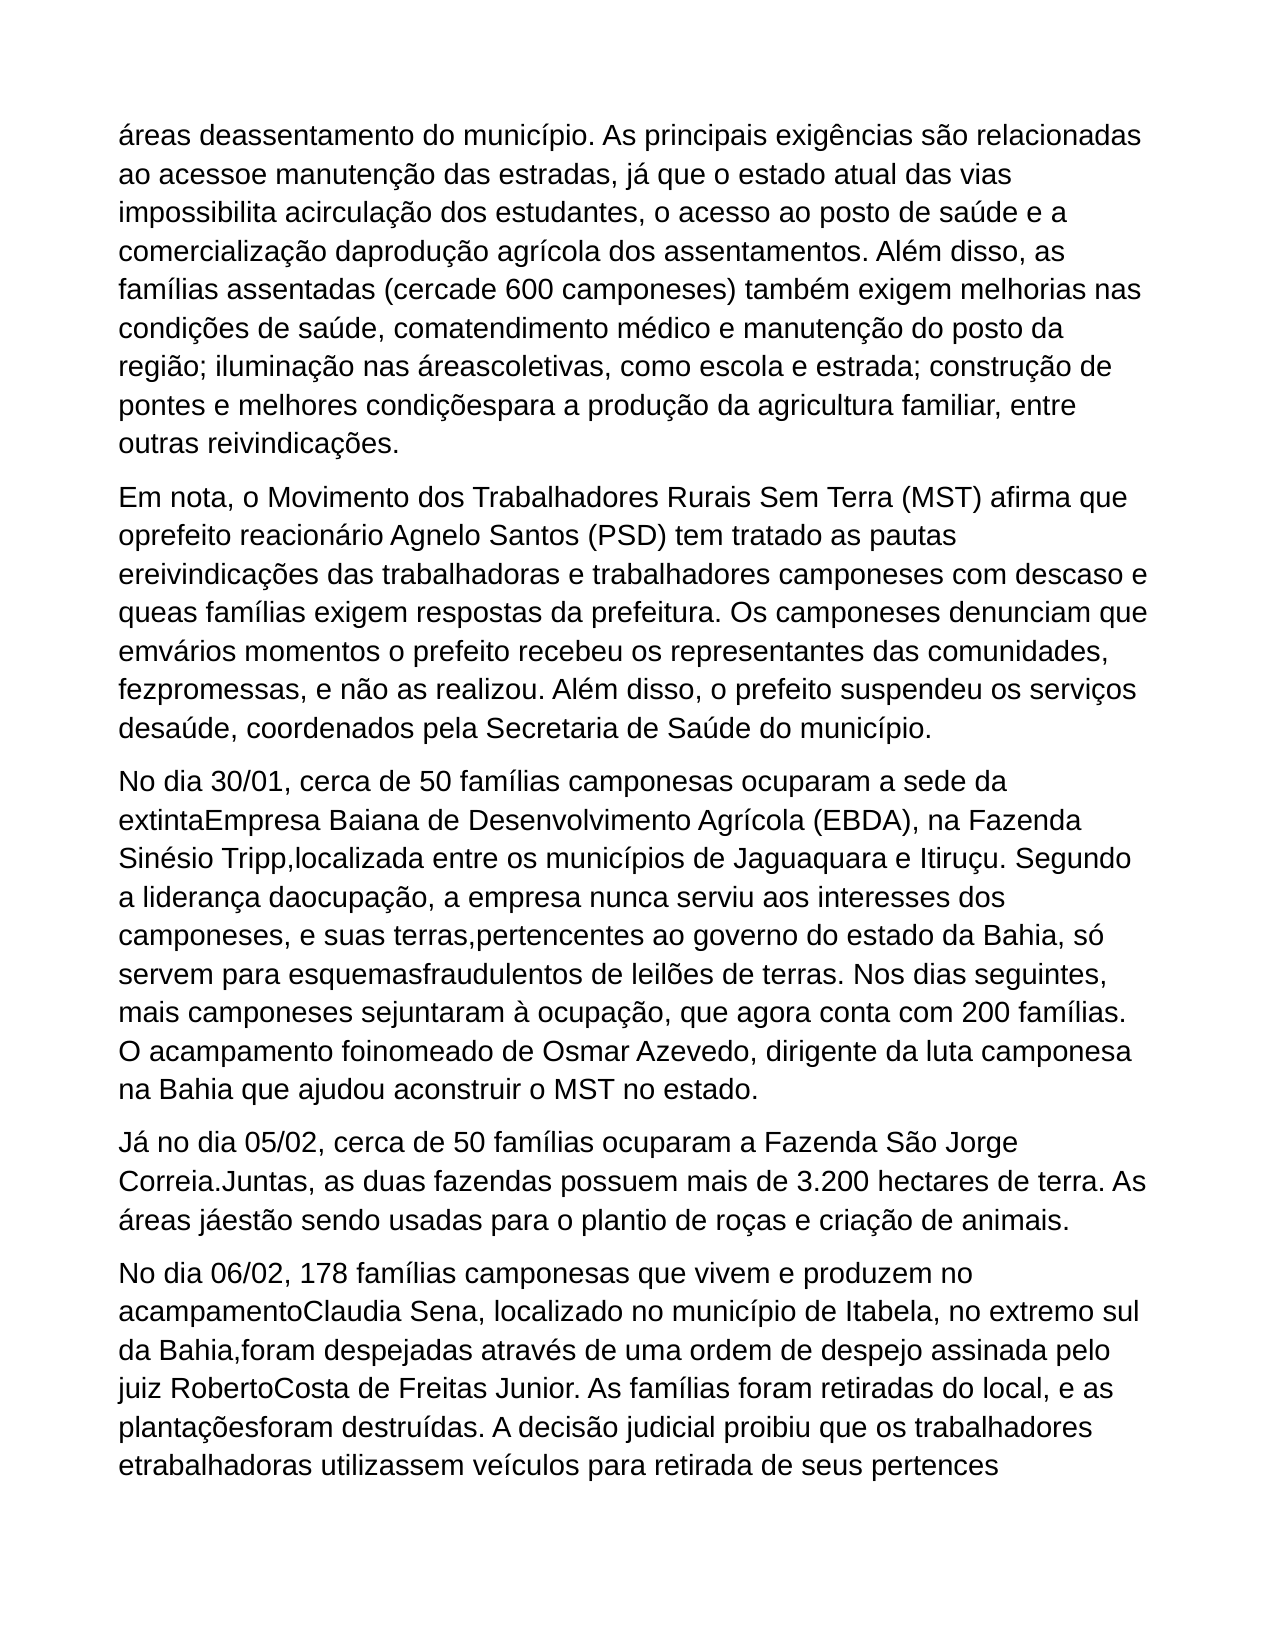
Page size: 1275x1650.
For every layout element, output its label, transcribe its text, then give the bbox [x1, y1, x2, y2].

text No dia 30/01, cerca de 50 famílias camponesas ocuparam a sede da extintaEmpresa Baiana de Desenvolvimento Agrícola (EBDA), na Fazenda Sinésio Tripp,localizada entre os municípios de Jaguaquara e Itiruçu. Segundo a liderança daocupação, a empresa nunca serviu aos interesses dos camponeses, e suas terras,pertencentes ao governo do estado da Bahia, só servem para esquemasfraudulentos de leilões de terras. Nos dias seguintes, mais camponeses sejuntaram à ocupação, que agora conta com 200 famílias. O acampamento foinomeado de Osmar Azevedo, dirigente da luta camponesa na Bahia que ajudou aconstruir o MST no estado. [118, 764, 1157, 1106]
text áreas deassentamento do município. As principais exigências são relacionadas ao acessoe manutenção das estradas, já que o estado atual das vias impossibilita acirculação dos estudantes, o acesso ao posto de saúde e a comercialização daprodução agrícola dos assentamentos. Além disso, as famílias assentadas (cercade 600 camponeses) também exigem melhorias nas condições de saúde, comatendimento médico e manutenção do posto da região; iluminação nas áreascoletivas, como escola e estrada; construção de pontes e melhores condiçõespara a produção da agricultura familiar, entre outras reivindicações. [118, 118, 1157, 460]
text Já no dia 05/02, cerca de 50 famílias ocuparam a Fazenda São Jorge Correia.Juntas, as duas fazendas possuem mais de 3.200 hectares de terra. As áreas jáestão sendo usadas para o plantio de roças e criação de animais. [118, 1125, 1157, 1236]
text No dia 06/02, 178 famílias camponesas que vivem e produzem no acampamentoClaudia Sena, localizado no município de Itabela, no extremo sul da Bahia,foram despejadas através de uma ordem de despejo assinada pelo juiz RobertoCosta de Freitas Junior. As famílias foram retiradas do local, e as plantaçõesforam destruídas. A decisão judicial proibiu que os trabalhadores etrabalhadoras utilizassem veículos para retirada de seus pertences [118, 1256, 1157, 1482]
text Em nota, o Movimento dos Trabalhadores Rurais Sem Terra (MST) afirma que oprefeito reacionário Agnelo Santos (PSD) tem tratado as pautas ereivindicações das trabalhadoras e trabalhadores camponeses com descaso e queas famílias exigem respostas da prefeitura. Os camponeses denunciam que emvários momentos o prefeito recebeu os representantes das comunidades, fezpromessas, e não as realizou. Além disso, o prefeito suspendeu os serviços desaúde, coordenados pela Secretaria de Saúde do município. [118, 479, 1157, 744]
